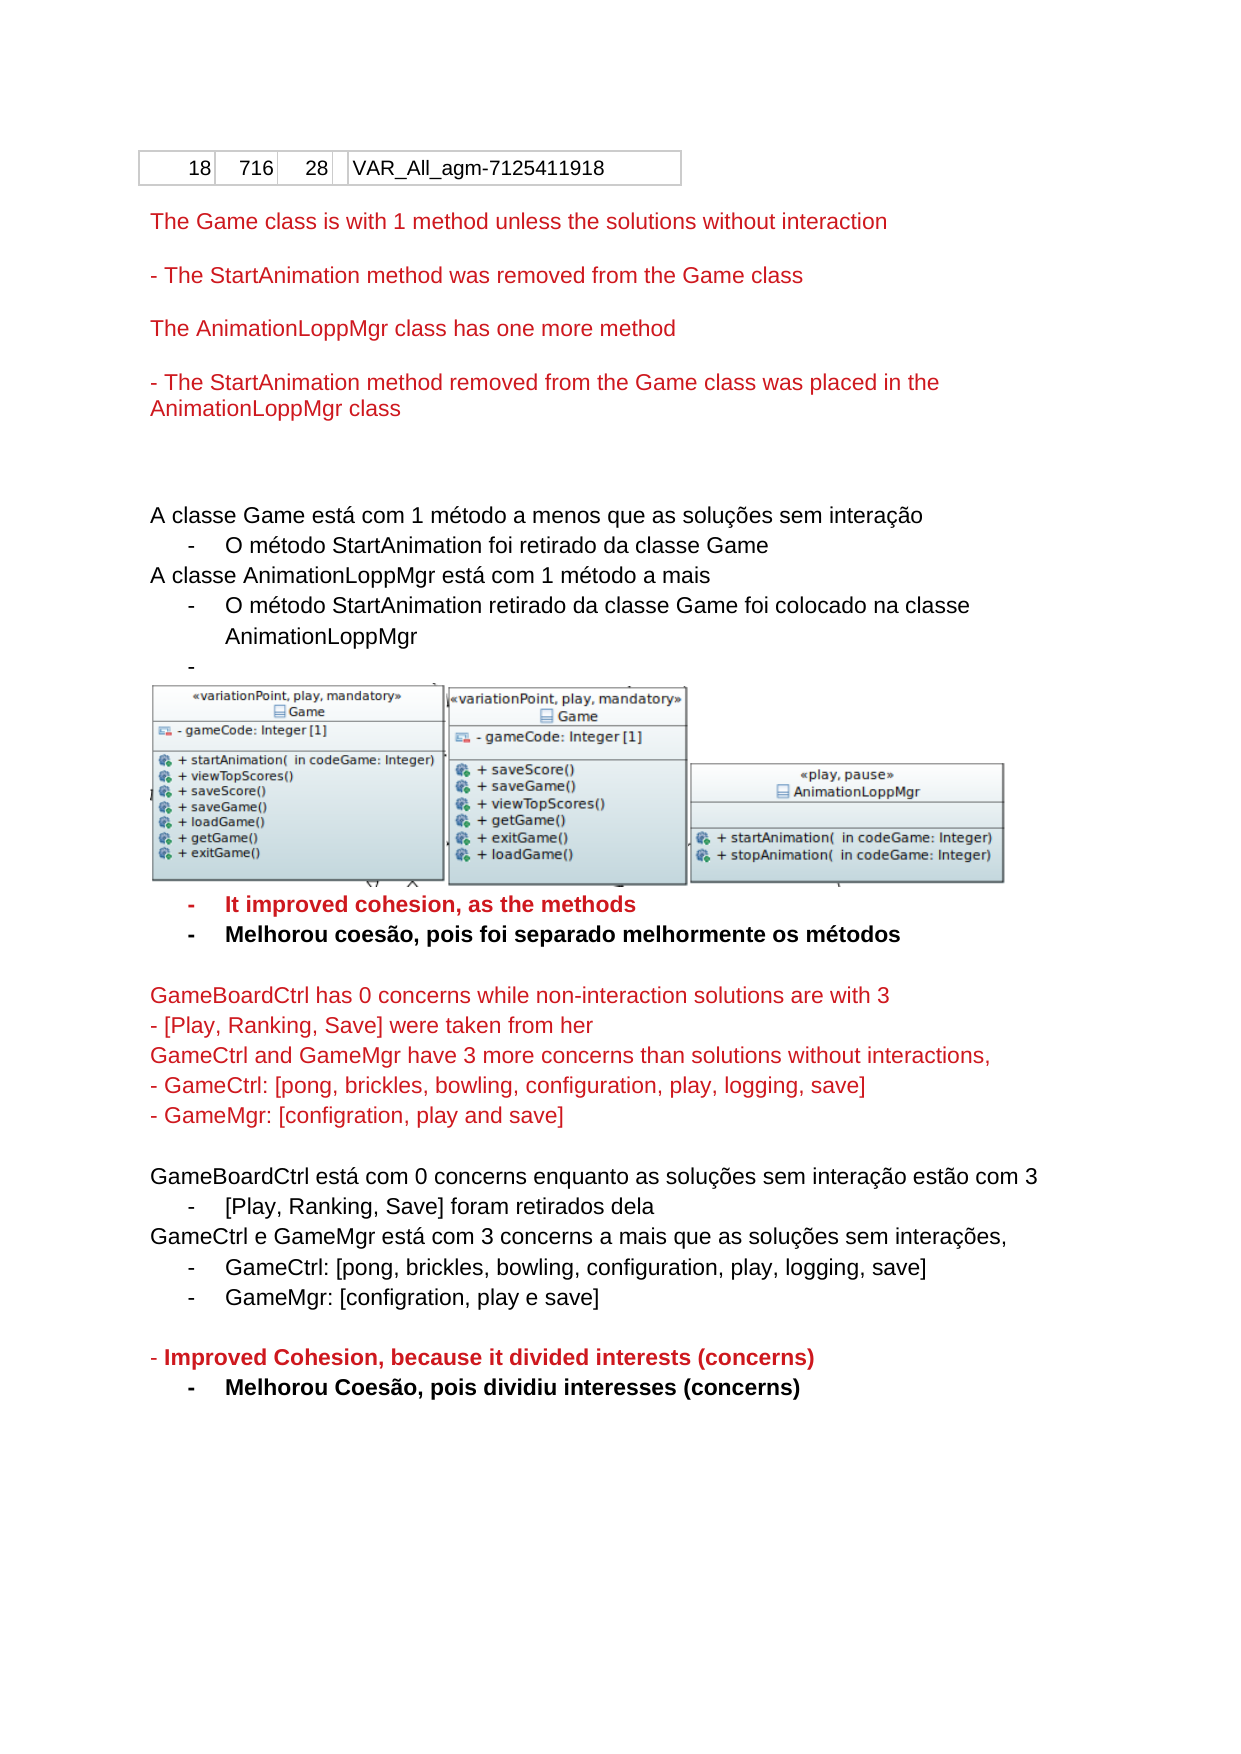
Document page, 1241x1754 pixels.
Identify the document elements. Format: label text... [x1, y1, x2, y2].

picture [150, 683, 1007, 887]
text - The StartAnimation method was removed from the Game class [150, 262, 1051, 288]
table_header 28 [278, 152, 332, 184]
table_header 716 [216, 152, 277, 184]
list [Play, Ranking, Save] foram retirados dela [187, 1193, 1090, 1219]
list O método StartAnimation retirado da classe Game foi colocado na classe AnimationLoppMgr [187, 592, 1090, 649]
table_header VAR_All_agm-7125411918 [349, 152, 680, 184]
text A classe Game está com 1 método a menos que as soluções sem interação [150, 502, 1090, 528]
text GameCtrl and GameMgr have 3 more concerns than solutions without interactions, [150, 1042, 1090, 1068]
table_header 18 [140, 152, 214, 184]
text - GameMgr: [configration, play and save] [150, 1102, 1090, 1129]
text - [Play, Ranking, Save] were taken from her [150, 1012, 1090, 1038]
text GameBoardCtrl has 0 concerns while non-interaction solutions are with 3 [150, 982, 1090, 1008]
list It improved cohesion, as the methods [187, 891, 1090, 917]
text A classe AnimationLoppMgr está com 1 método a mais [150, 562, 1090, 589]
list GameCtrl: [pong, brickles, bowling, configuration, play, logging, save] [187, 1253, 1090, 1280]
text GameBoardCtrl está com 0 concerns enquanto as soluções sem interação estão com 3 [150, 1163, 1090, 1189]
text The Game class is with 1 method unless the solutions without interaction [150, 208, 1051, 235]
text - Improved Cohesion, because it divided interests (concerns) [150, 1344, 1090, 1370]
text The AnimationLoppMgr class has one more method [150, 315, 1051, 342]
list GameMgr: [configration, play e save] [187, 1284, 1090, 1310]
list Melhorou coesão, pois foi separado melhormente os métodos [187, 921, 1090, 947]
text - GameCtrl: [pong, brickles, bowling, configuration, play, logging, save] [150, 1072, 1090, 1098]
list Melhorou Coesão, pois dividiu interesses (concerns) [187, 1374, 1090, 1401]
text GameCtrl e GameMgr está com 3 concerns a mais que as soluções sem interações, [150, 1223, 1090, 1249]
list O método StartAnimation foi retirado da classe Game [187, 532, 1090, 558]
text - The StartAnimation method removed from the Game class was placed in the AnimationLoppMgr class [150, 369, 1051, 421]
table_header [333, 152, 347, 184]
